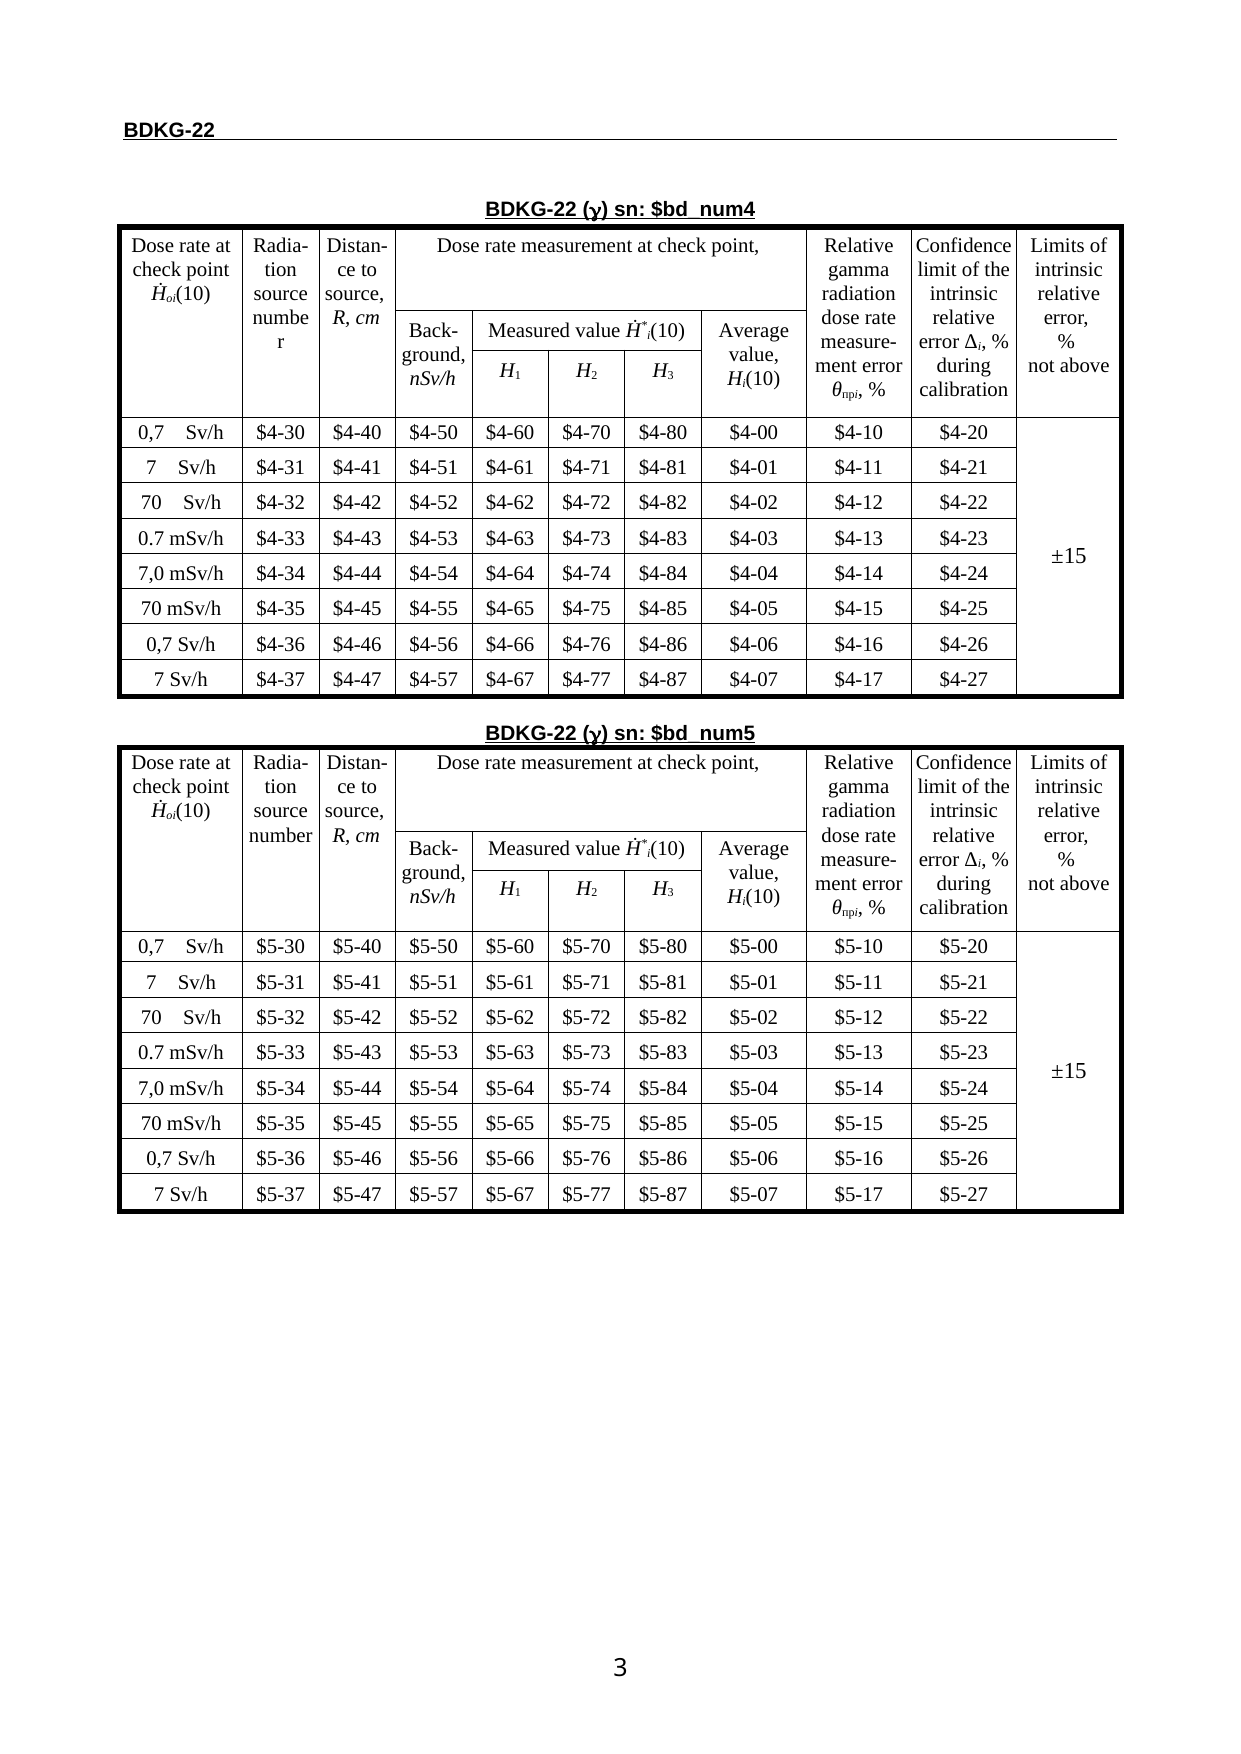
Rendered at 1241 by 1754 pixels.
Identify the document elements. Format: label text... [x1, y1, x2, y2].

table_cell Average value, Hi(10) [702, 311, 806, 417]
table_cell $4-15 [807, 589, 911, 623]
table_cell Measured value Ḣ*i(10) [473, 832, 701, 870]
table_cell $5-01 [702, 962, 806, 997]
table_cell $5-32 [243, 998, 319, 1032]
table_cell $5-06 [702, 1139, 806, 1173]
table_cell $4-72 [549, 483, 624, 517]
table_cell $5-12 [807, 998, 911, 1032]
table_cell Dose rate measurement at check point, [396, 750, 806, 831]
table_cell $5-23 [912, 1033, 1016, 1067]
table_cell Confidence limit of the intrinsic relative error Δi, % during calibration [912, 750, 1016, 931]
table_cell $5-10 [807, 932, 911, 961]
table_cell $5-04 [702, 1069, 806, 1103]
table_cell 0,7 Sv/h [122, 1139, 242, 1173]
table_cell $5-83 [625, 1033, 701, 1067]
table_cell $5-34 [243, 1069, 319, 1103]
table_cell 7 Sv/h [122, 1174, 242, 1209]
table_cell $5-84 [625, 1069, 701, 1103]
table_cell $5-74 [549, 1069, 624, 1103]
table_cell 70 Sv/h [122, 998, 242, 1032]
table_cell $5-57 [396, 1174, 472, 1209]
table_cell $4-41 [320, 448, 395, 482]
table_cell $5-87 [625, 1174, 701, 1209]
table_cell $5-85 [625, 1104, 701, 1138]
table_cell Limits of intrinsic relative error, % not above [1017, 750, 1119, 931]
table_cell $4-22 [912, 483, 1016, 517]
table_cell $4-54 [396, 554, 472, 588]
table_cell $4-55 [396, 589, 472, 623]
table_cell $5-54 [396, 1069, 472, 1103]
table_cell $4-56 [396, 624, 472, 659]
table_cell $5-53 [396, 1033, 472, 1067]
table_cell $4-21 [912, 448, 1016, 482]
table_cell ±15 [1017, 932, 1119, 1209]
table_cell H3 [625, 351, 701, 417]
table_cell $5-65 [473, 1104, 548, 1138]
table_cell $4-76 [549, 624, 624, 659]
table_cell $4-52 [396, 483, 472, 517]
table_cell $4-60 [473, 418, 548, 447]
table_cell $5-50 [396, 932, 472, 961]
table_cell 0,7 Sv/h [122, 418, 242, 447]
table_cell $5-15 [807, 1104, 911, 1138]
table_cell $5-36 [243, 1139, 319, 1173]
table_cell Limits of intrinsic relative error, % not above [1017, 230, 1119, 417]
table_cell $4-83 [625, 519, 701, 553]
table_cell $5-43 [320, 1033, 395, 1067]
table_cell $4-57 [396, 660, 472, 694]
table_cell $4-84 [625, 554, 701, 588]
table_cell $5-77 [549, 1174, 624, 1209]
table_cell $4-66 [473, 624, 548, 659]
table_cell $5-16 [807, 1139, 911, 1173]
table_cell $4-04 [702, 554, 806, 588]
table_cell H1 [473, 871, 548, 931]
table_cell 0,7 Sv/h [122, 932, 242, 961]
table_cell $4-33 [243, 519, 319, 553]
table_cell $4-06 [702, 624, 806, 659]
table_cell $4-24 [912, 554, 1016, 588]
table_cell $4-45 [320, 589, 395, 623]
table_cell $4-37 [243, 660, 319, 694]
table_cell $4-01 [702, 448, 806, 482]
table_cell $4-46 [320, 624, 395, 659]
table_cell Dose rate measurement at check point, [396, 230, 806, 310]
table_cell Relative gamma radiation dose rate measure-ment error θпрi, % [807, 750, 911, 931]
table_cell $5-27 [912, 1174, 1016, 1209]
table_cell Measured value Ḣ*i(10) [473, 311, 701, 349]
table_cell $5-67 [473, 1174, 548, 1209]
table_cell $4-74 [549, 554, 624, 588]
table_cell $4-03 [702, 519, 806, 553]
table_cell $5-17 [807, 1174, 911, 1209]
table_cell $4-17 [807, 660, 911, 694]
table_cell $4-61 [473, 448, 548, 482]
table_cell Dose rate at check point Ḣoi(10) [122, 230, 242, 417]
table_cell $5-70 [549, 932, 624, 961]
table_cell $4-50 [396, 418, 472, 447]
table_cell $4-07 [702, 660, 806, 694]
table_cell $4-40 [320, 418, 395, 447]
table_cell $4-73 [549, 519, 624, 553]
table_cell $4-20 [912, 418, 1016, 447]
table_cell $4-87 [625, 660, 701, 694]
table_cell $5-60 [473, 932, 548, 961]
table_cell H2 [549, 351, 624, 417]
table_cell $4-31 [243, 448, 319, 482]
table_cell $4-11 [807, 448, 911, 482]
table_cell 7 Sv/h [122, 448, 242, 482]
table_cell $4-86 [625, 624, 701, 659]
table_cell $4-75 [549, 589, 624, 623]
table_cell $4-80 [625, 418, 701, 447]
table_cell $5-52 [396, 998, 472, 1032]
table_cell $5-31 [243, 962, 319, 997]
table_cell $4-77 [549, 660, 624, 694]
table_cell $4-65 [473, 589, 548, 623]
table_cell Back-ground, nSv/h [396, 311, 472, 417]
table_cell $5-51 [396, 962, 472, 997]
table_cell 70 Sv/h [122, 483, 242, 517]
table_cell $4-05 [702, 589, 806, 623]
table_cell $5-64 [473, 1069, 548, 1103]
table_cell $5-20 [912, 932, 1016, 961]
table_cell $5-13 [807, 1033, 911, 1067]
table_cell $4-70 [549, 418, 624, 447]
table_cell $5-37 [243, 1174, 319, 1209]
table_cell $4-02 [702, 483, 806, 517]
table_cell $5-22 [912, 998, 1016, 1032]
table_cell Distan-ce to source, R, сm [320, 230, 395, 417]
table_cell 0.7 mSv/h [122, 1033, 242, 1067]
table_cell $4-32 [243, 483, 319, 517]
table_cell $4-64 [473, 554, 548, 588]
table_cell $4-51 [396, 448, 472, 482]
table_cell $4-23 [912, 519, 1016, 553]
table_cell 0.7 mSv/h [122, 519, 242, 553]
table_cell 7 Sv/h [122, 962, 242, 997]
table_cell $4-82 [625, 483, 701, 517]
table_cell 7,0 mSv/h [122, 554, 242, 588]
table_cell $5-03 [702, 1033, 806, 1067]
table_cell $4-12 [807, 483, 911, 517]
table_cell $4-47 [320, 660, 395, 694]
table_cell Radia-tion source number [243, 230, 319, 417]
table_cell 7,0 mSv/h [122, 1069, 242, 1103]
table_cell $5-66 [473, 1139, 548, 1173]
table_cell $5-24 [912, 1069, 1016, 1103]
table_cell $4-00 [702, 418, 806, 447]
table_cell $4-27 [912, 660, 1016, 694]
table_cell $5-76 [549, 1139, 624, 1173]
table_cell 0,7 Sv/h [122, 624, 242, 659]
table_cell $5-21 [912, 962, 1016, 997]
table_header BDKG-22 () sn: $bd_num4 [119, 179, 1121, 224]
table_cell $5-73 [549, 1033, 624, 1067]
table_cell $5-46 [320, 1139, 395, 1173]
table_cell $4-35 [243, 589, 319, 623]
table_cell $5-26 [912, 1139, 1016, 1173]
table_cell $5-56 [396, 1139, 472, 1173]
table_cell $4-36 [243, 624, 319, 659]
table_cell $4-10 [807, 418, 911, 447]
table_cell $5-41 [320, 962, 395, 997]
table_cell $4-30 [243, 418, 319, 447]
table_cell $5-80 [625, 932, 701, 961]
table_cell $5-45 [320, 1104, 395, 1138]
table_cell $5-72 [549, 998, 624, 1032]
table_cell H2 [549, 871, 624, 931]
table_cell $5-82 [625, 998, 701, 1032]
table_cell $5-07 [702, 1174, 806, 1209]
table_cell $5-14 [807, 1069, 911, 1103]
table_cell Dose rate at check point Ḣoi(10) [122, 750, 242, 931]
table_cell 70 mSv/h [122, 589, 242, 623]
table_cell $5-86 [625, 1139, 701, 1173]
table_cell Confidence limit of the intrinsic relative error Δi, % during calibration [912, 230, 1016, 417]
table_cell $4-14 [807, 554, 911, 588]
table_cell $5-42 [320, 998, 395, 1032]
table_cell $5-11 [807, 962, 911, 997]
table_cell $5-05 [702, 1104, 806, 1138]
table_cell $5-00 [702, 932, 806, 961]
table_cell $5-40 [320, 932, 395, 961]
table_header BDKG-22 () sn: $bd_num5 [119, 699, 1121, 745]
table_cell Distan-ce to source, R, сm [320, 750, 395, 931]
table_cell Back-ground, nSv/h [396, 832, 472, 931]
table_cell $4-85 [625, 589, 701, 623]
table_cell H3 [625, 871, 701, 931]
table_cell ±15 [1017, 418, 1119, 694]
table_cell Average value, Hi(10) [702, 832, 806, 931]
table_cell 7 Sv/h [122, 660, 242, 694]
table_cell $4-42 [320, 483, 395, 517]
table_cell $4-62 [473, 483, 548, 517]
table_cell $5-33 [243, 1033, 319, 1067]
table_cell $4-26 [912, 624, 1016, 659]
table_cell $5-55 [396, 1104, 472, 1138]
table_cell 70 mSv/h [122, 1104, 242, 1138]
table_cell $5-02 [702, 998, 806, 1032]
table_cell $5-25 [912, 1104, 1016, 1138]
table_cell $4-34 [243, 554, 319, 588]
table_cell $4-43 [320, 519, 395, 553]
table_cell $5-75 [549, 1104, 624, 1138]
table_cell $4-16 [807, 624, 911, 659]
table_cell $5-71 [549, 962, 624, 997]
table_cell $4-13 [807, 519, 911, 553]
table_cell $4-67 [473, 660, 548, 694]
table_cell $5-44 [320, 1069, 395, 1103]
table_cell $5-47 [320, 1174, 395, 1209]
table_cell $4-53 [396, 519, 472, 553]
table_cell $5-62 [473, 998, 548, 1032]
table_cell $4-25 [912, 589, 1016, 623]
table_cell $5-35 [243, 1104, 319, 1138]
table_cell Radia-tion source number [243, 750, 319, 931]
table_cell $4-63 [473, 519, 548, 553]
table_cell $4-44 [320, 554, 395, 588]
table_cell $5-61 [473, 962, 548, 997]
table_cell $4-71 [549, 448, 624, 482]
table_cell $5-30 [243, 932, 319, 961]
table_cell Relative gamma radiation dose rate measure-ment error θпрi, % [807, 230, 911, 417]
table_cell $4-81 [625, 448, 701, 482]
table_cell H1 [473, 351, 548, 417]
table_cell $5-81 [625, 962, 701, 997]
table_cell $5-63 [473, 1033, 548, 1067]
